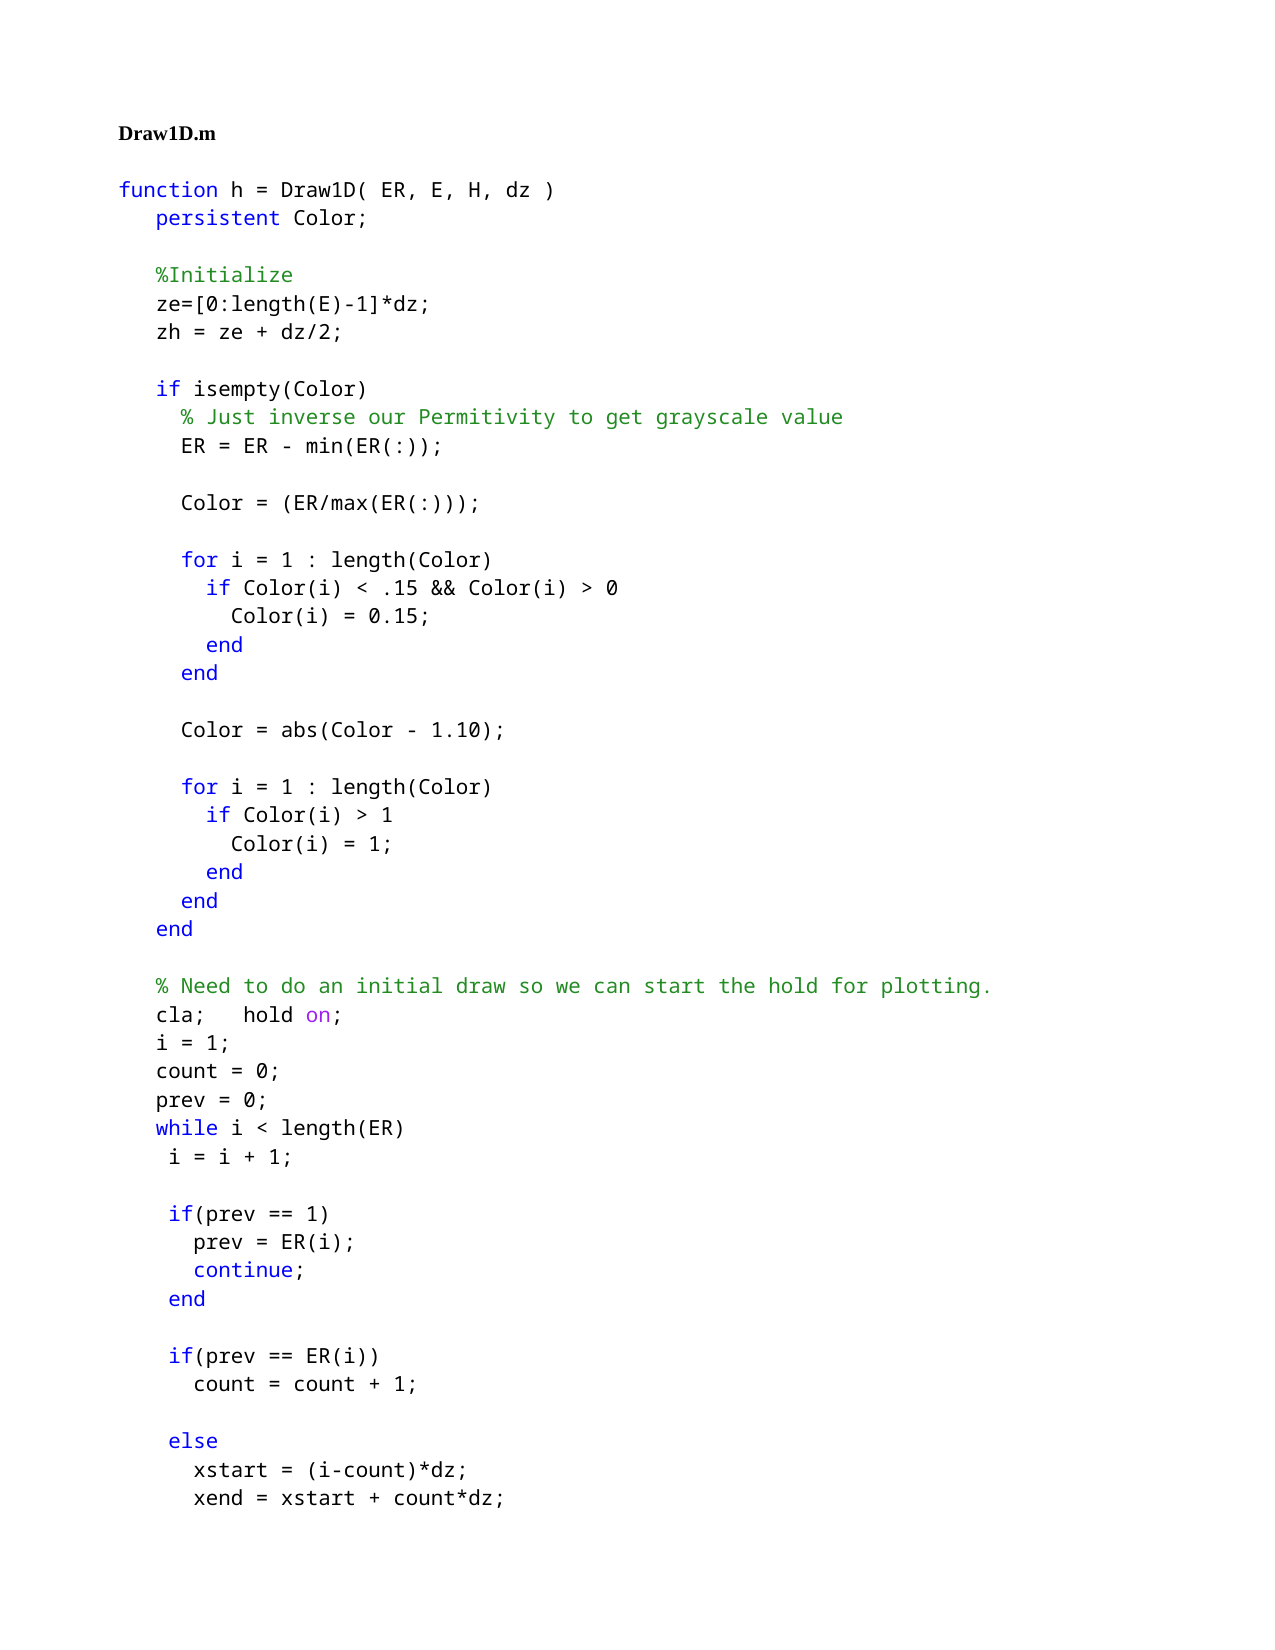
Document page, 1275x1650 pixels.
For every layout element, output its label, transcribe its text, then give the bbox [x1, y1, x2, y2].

text if Color(i) > 1 [118, 801, 1157, 829]
text else [118, 1426, 1157, 1455]
text end [118, 886, 1157, 914]
text continue; [118, 1256, 1157, 1284]
text i = i + 1; [118, 1142, 1157, 1170]
text Color(i) = 0.15; [118, 602, 1157, 630]
text % Need to do an initial draw so we can start the hold for plotting. [118, 971, 1157, 1000]
text cla; hold on; [118, 1000, 1157, 1028]
text if Color(i) < .15 && Color(i) > 0 [118, 573, 1157, 602]
text zh = ze + dz/2; [118, 317, 1157, 346]
text prev = ER(i); [118, 1227, 1157, 1256]
text end [118, 630, 1157, 658]
text % Just inverse our Permitivity to get grayscale value [118, 402, 1157, 431]
text ER = ER - min(ER(:)); [118, 431, 1157, 459]
text i = 1; [118, 1028, 1157, 1057]
text %Initialize [118, 260, 1157, 289]
text count = 0; [118, 1057, 1157, 1085]
text Draw1D.m [118, 118, 1157, 147]
text if isempty(Color) [118, 374, 1157, 402]
text Color = (ER/max(ER(:))); [118, 488, 1157, 516]
text end [118, 658, 1157, 687]
text xend = xstart + count*dz; [118, 1483, 1157, 1512]
text Color = abs(Color - 1.10); [118, 715, 1157, 744]
text if(prev == 1) [118, 1199, 1157, 1227]
text persistent Color; [118, 203, 1157, 232]
text for i = 1 : length(Color) [118, 545, 1157, 573]
text ze=[0:length(E)-1]*dz; [118, 289, 1157, 317]
text for i = 1 : length(Color) [118, 772, 1157, 801]
text if(prev == ER(i)) [118, 1341, 1157, 1369]
text count = count + 1; [118, 1369, 1157, 1398]
text Color(i) = 1; [118, 829, 1157, 857]
text function h = Draw1D( ER, E, H, dz ) [118, 175, 1157, 203]
text xstart = (i-count)*dz; [118, 1455, 1157, 1483]
text end [118, 857, 1157, 886]
text prev = 0; [118, 1085, 1157, 1113]
text end [118, 914, 1157, 943]
text while i < length(ER) [118, 1113, 1157, 1142]
text end [118, 1284, 1157, 1312]
